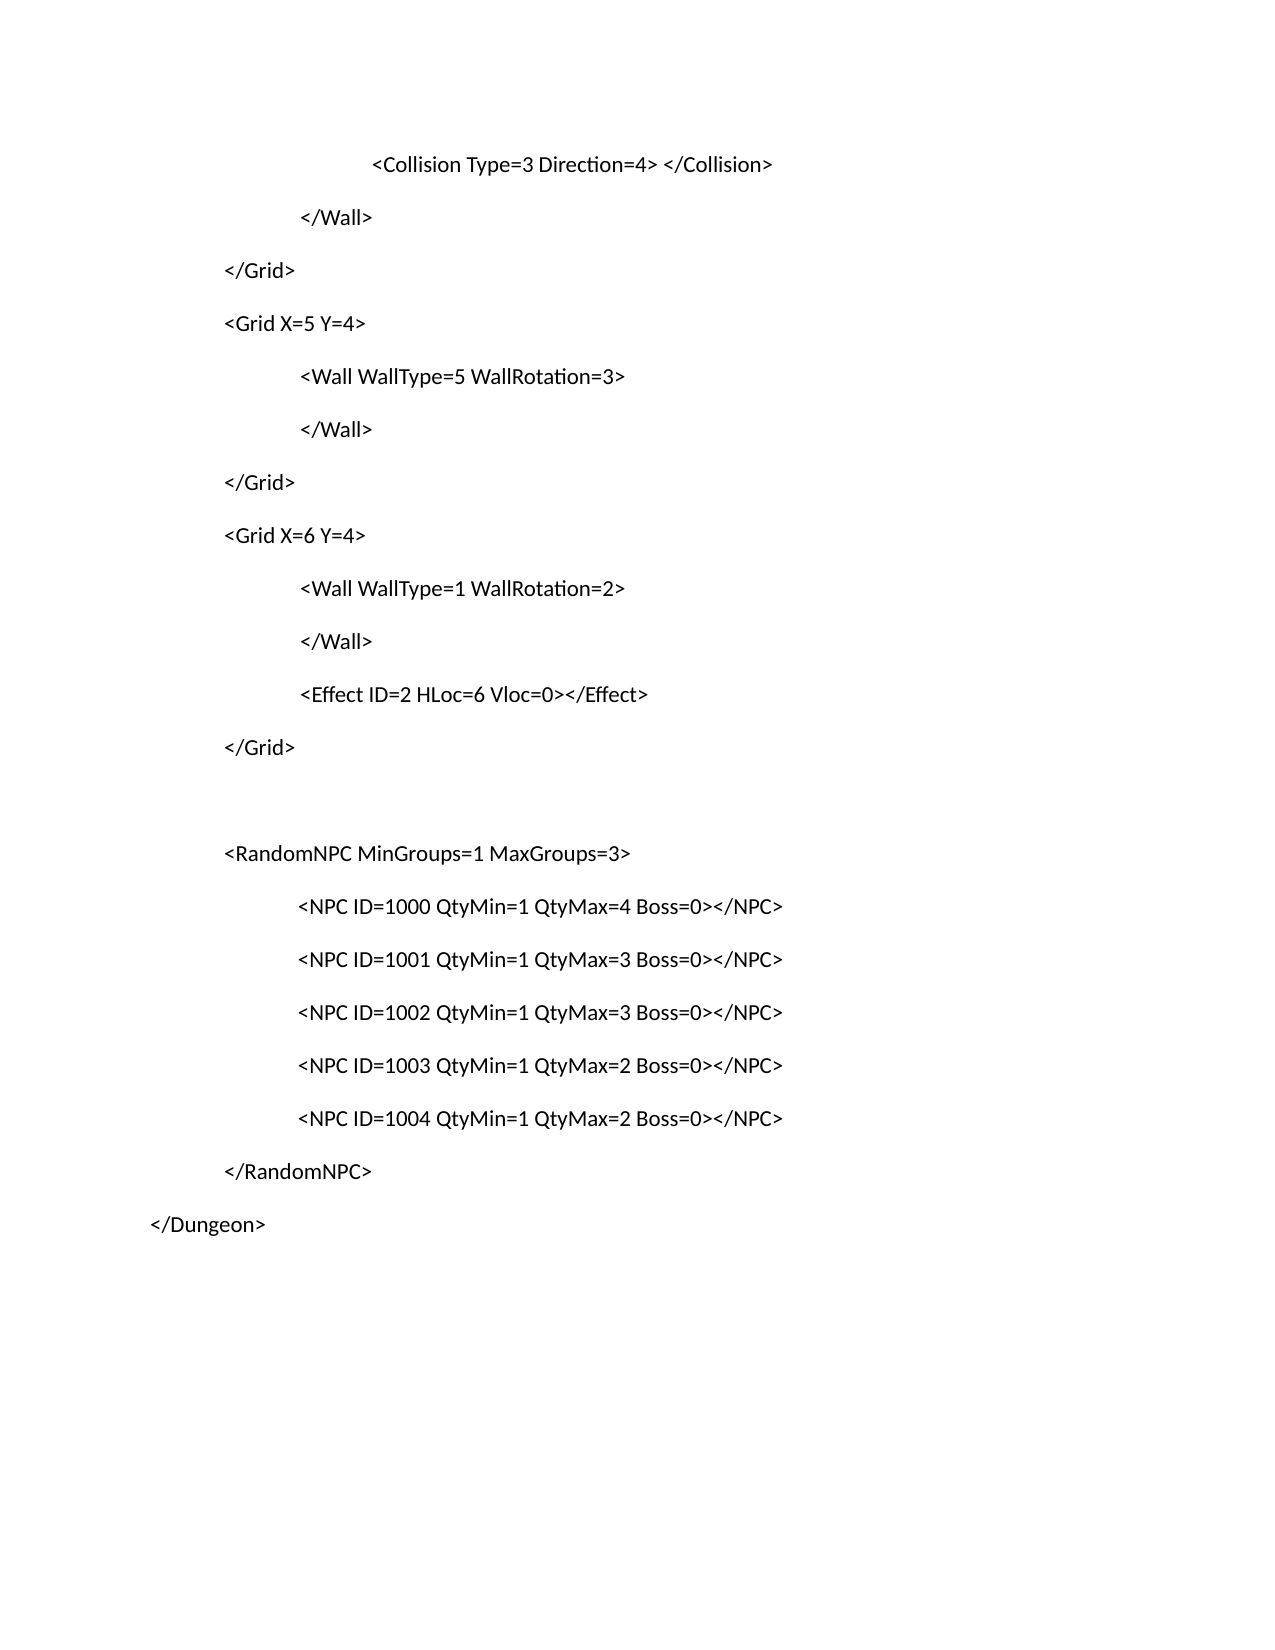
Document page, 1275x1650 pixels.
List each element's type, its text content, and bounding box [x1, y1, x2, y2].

text <NPC ID=1003 QtyMin=1 QtyMax=2 Boss=0></NPC> [150, 1051, 1125, 1079]
text </Wall> [225, 203, 1125, 231]
text </Dungeon> [150, 1210, 1125, 1238]
text <Collision Type=3 Direction=4> </Collision> [225, 150, 1125, 178]
text </RandomNPC> [150, 1157, 1125, 1185]
text </Grid> [150, 733, 1125, 761]
text <Effect ID=2 HLoc=6 Vloc=0></Effect> [225, 680, 1125, 708]
text <Grid X=6 Y=4> [150, 521, 1125, 549]
text <NPC ID=1002 QtyMin=1 QtyMax=3 Boss=0></NPC> [150, 998, 1125, 1026]
text </Grid> [150, 256, 1125, 284]
text </Wall> [225, 415, 1125, 443]
text <Wall WallType=1 WallRotation=2> [225, 574, 1125, 602]
text <NPC ID=1004 QtyMin=1 QtyMax=2 Boss=0></NPC> [150, 1104, 1125, 1132]
text </Wall> [225, 627, 1125, 655]
text </Grid> [150, 468, 1125, 496]
text <Wall WallType=5 WallRotation=3> [225, 362, 1125, 390]
text <RandomNPC MinGroups=1 MaxGroups=3> [150, 839, 1125, 867]
text <NPC ID=1000 QtyMin=1 QtyMax=4 Boss=0></NPC> [150, 892, 1125, 920]
text <Grid X=5 Y=4> [150, 309, 1125, 337]
text <NPC ID=1001 QtyMin=1 QtyMax=3 Boss=0></NPC> [150, 945, 1125, 973]
